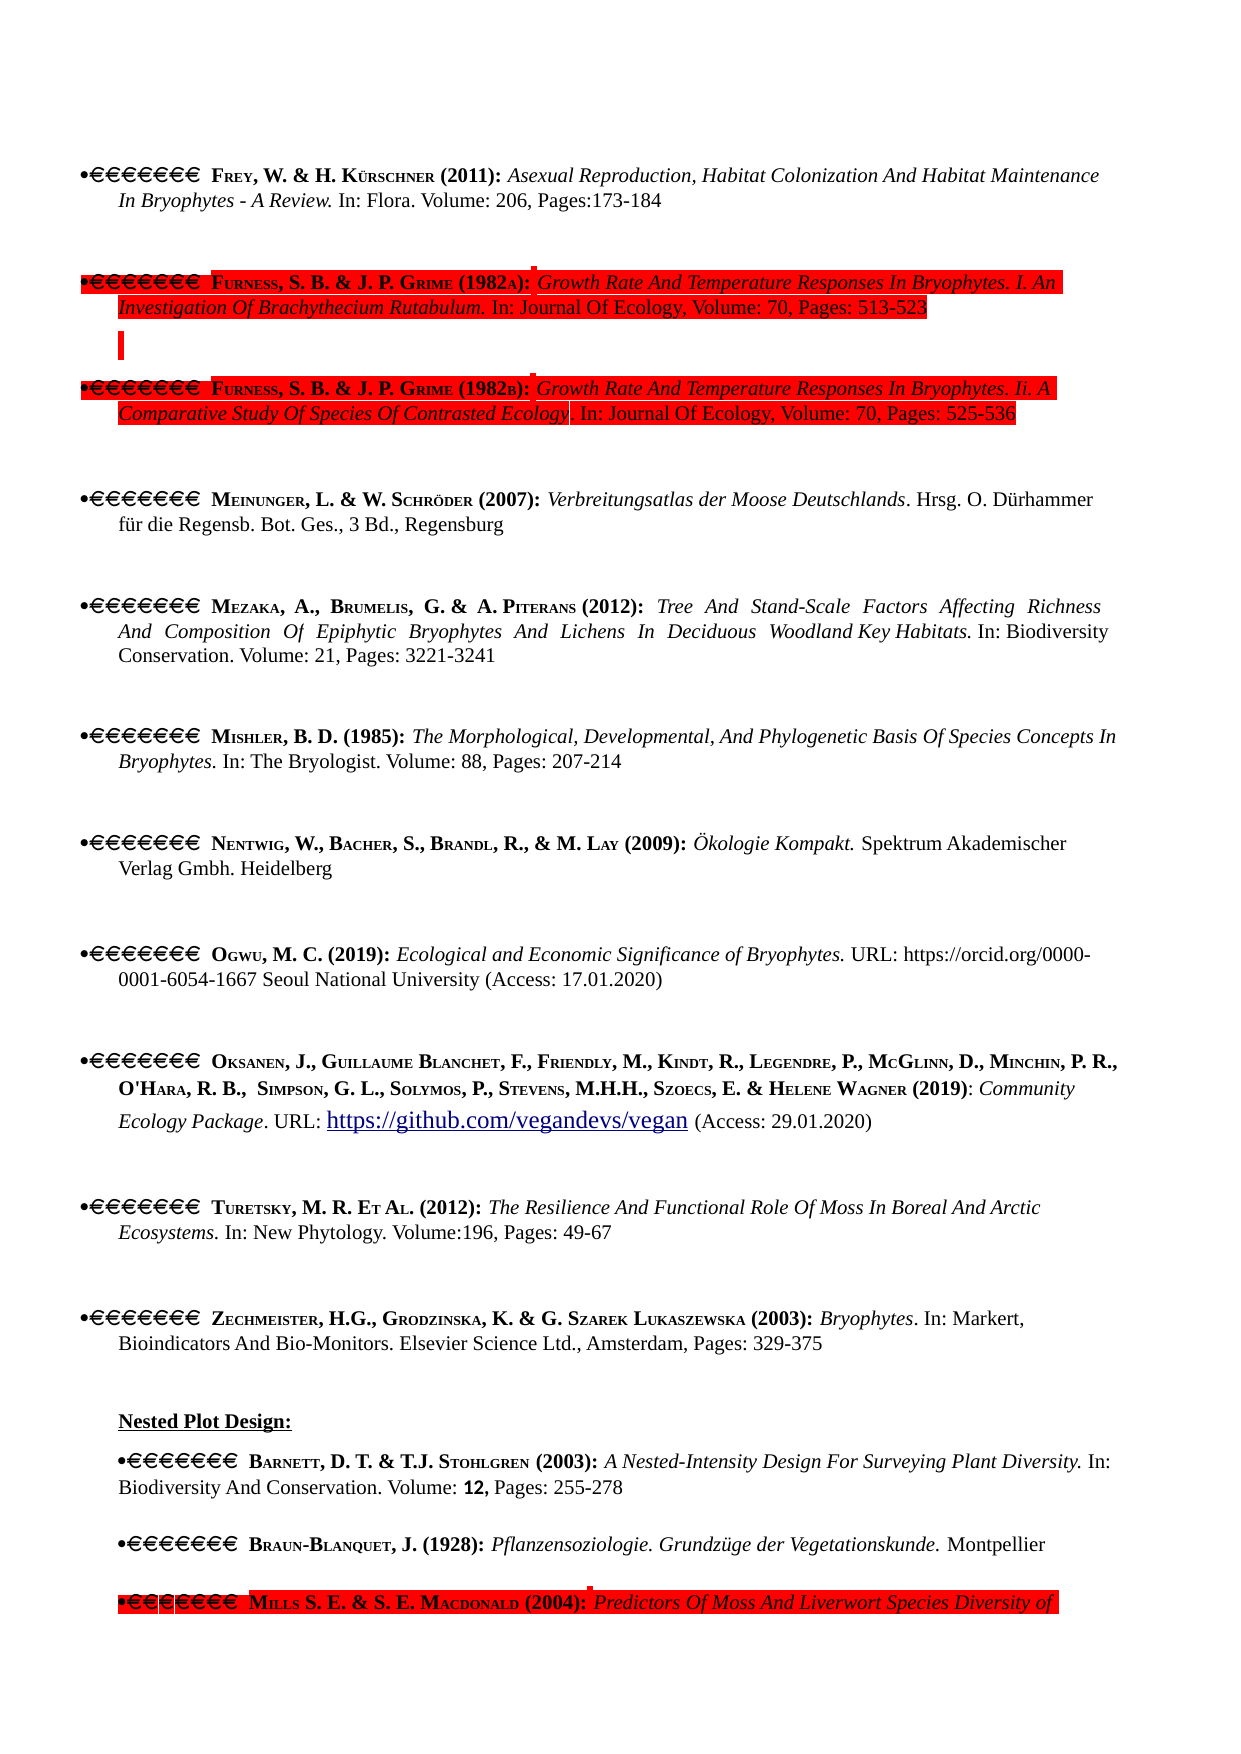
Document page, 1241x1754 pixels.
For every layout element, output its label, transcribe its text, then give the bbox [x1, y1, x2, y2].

text · Mills S. E. & S. E. Macdonald (2004): Predictors Of Moss And Liverwort Species Diversity of [118, 1586, 1122, 1614]
text · Furness, S. B. & J. P. Grime (1982a): Growth Rate And Temperature Responses In Bryophytes. I. An Investigation Of Brachythecium Rutabulum. In: Journal Of Ecology, Volume: 70, Pages: 513-523 [81, 266, 1122, 319]
text · Ogwu, M. C. (2019): Ecological and Economic Significance of Bryophytes. URL: https://orcid.org/0000-0001-6054-1667 Seoul National University (Access: 17.01.2020) [81, 938, 1122, 991]
text · Oksanen, J., Guillaume Blanchet, F., Friendly, M., Kindt, R., Legendre, P., McGlinn, D., Minchin, P. R., O'Hara, R. B., Simpson, G. L., Solymos, P., Stevens, M.H.H., Szoecs, E. & Helene Wagner (2019): Community Ecology Package. URL: https://github.com/vegandevs/vegan (Access: 29.01.2020) [81, 1049, 1122, 1133]
text · Nentwig, W., Bacher, S., Brandl, R., & M. Lay (2009): Ökologie Kompakt. Spektrum Akademischer Verlag Gmbh. Heidelberg [81, 827, 1122, 880]
text · Braun-Blanquet, J. (1928): Pflanzensoziologie. Grundzüge der Vegetationskunde. Montpellier [118, 1528, 1122, 1557]
text · Zechmeister, H.G., Grodzinska, K. & G. Szarek Lukaszewska (2003): Bryophytes. In: Markert, Bioindicators And Bio-Monitors. Elsevier Science Ltd., Amsterdam, Pages: 329-375 [81, 1302, 1122, 1355]
text · Mishler, B. D. (1985): The Morphological, Developmental, And Phylogenetic Basis Of Species Concepts In Bryophytes. In: The Bryologist. Volume: 88, Pages: 207-214 [81, 721, 1122, 773]
text · Frey, W. & H. Kürschner (2011): Asexual Reproduction, Habitat Colonization And Habitat Maintenance In Bryophytes - A Review. In: Flora. Volume: 206, Pages:173-184 [81, 159, 1122, 212]
text · Furness, S. B. & J. P. Grime (1982b): Growth Rate And Temperature Responses In Bryophytes. Ii. A Comparative Study Of Species Of Contrasted Ecology. In: Journal Of Ecology, Volume: 70, Pages: 525-536 [81, 372, 1122, 425]
text · Mezaka, A., Brumelis, G. & A. Piterans (2012): Tree And Stand-Scale Factors Affecting Richness And Composition Of Epiphytic Bryophytes And Lichens In Deciduous Woodland Key Habitats. In: Biodiversity Conservation. Volume: 21, Pages: 3221-3241 [81, 590, 1122, 667]
text · Barnett, D. T. & T.J. Stohlgren (2003): A Nested-Intensity Design For Surveying Plant Diversity. In: Biodiversity And Conservation. Volume: 12, Pages: 255-278 [118, 1445, 1122, 1499]
text · Meinunger, L. & W. Schröder (2007): Verbreitungsatlas der Moose Deutschlands. Hrsg. O. Dürhammer für die Regensb. Bot. Ges., 3 Bd., Regensburg [81, 483, 1122, 536]
text · Turetsky, M. R. Et Al. (2012): The Resilience And Functional Role Of Moss In Boreal And Arctic Ecosystems. In: New Phytology. Volume:196, Pages: 49-67 [81, 1191, 1122, 1244]
text Nested Plot Design: [118, 1409, 1122, 1433]
